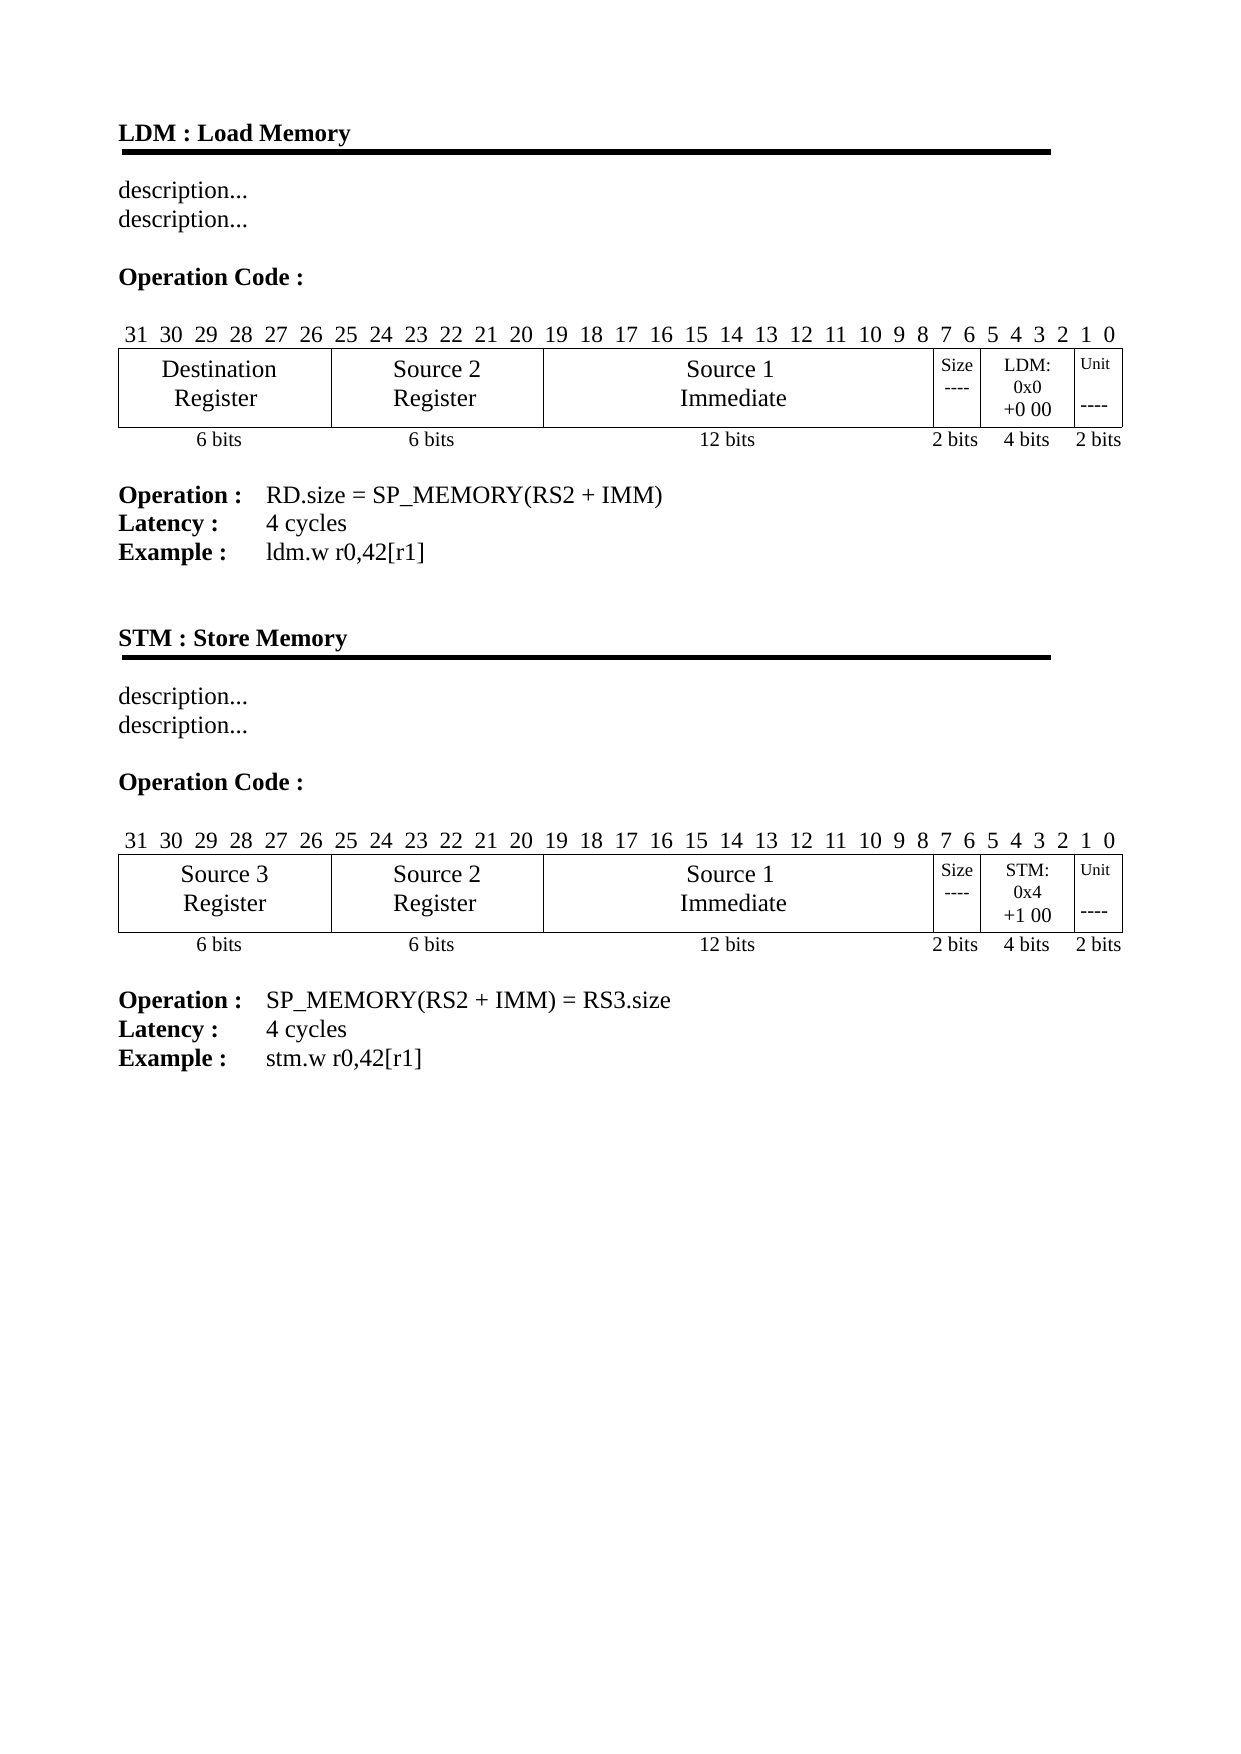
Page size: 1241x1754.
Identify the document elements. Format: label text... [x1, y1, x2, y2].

table_header Destination Register [119, 349, 331, 427]
table_header Size ---- [934, 349, 980, 427]
text 6 bits 6 bits 12 bits 2 bits 4 bits 2 bits [118, 933, 1122, 956]
text Latency : 4 cycles Example : ldm.w r0,42[r1] [118, 508, 1122, 566]
text Operation Code : [118, 262, 1122, 291]
text 6 bits 6 bits 12 bits 2 bits 4 bits 2 bits [118, 428, 1122, 451]
text description... [118, 176, 1122, 204]
table_header Source 3 Register [119, 855, 331, 932]
text 31 30 29 28 27 26 25 24 23 22 21 20 19 18 17 16 15 14 13 12 11 10 9 8 7 6 5 4 3 2 1 0 [118, 796, 1122, 853]
text Latency : 4 cycles Example : stm.w r0,42[r1] [118, 1014, 1122, 1071]
text description... [118, 710, 1122, 767]
text description... [118, 681, 1122, 710]
table_header Unit ---- [1075, 349, 1122, 427]
text Operation : RD.size = SP_MEMORY(RS2 + IMM) [118, 480, 1122, 508]
table_header Source 2 Register [332, 349, 543, 427]
text Operation Code : [118, 767, 1122, 796]
table_header Size ---- [934, 855, 980, 932]
text LDM : Load Memory [118, 118, 1122, 176]
table_header Unit ---- [1075, 855, 1122, 932]
text 31 30 29 28 27 26 25 24 23 22 21 20 19 18 17 16 15 14 13 12 11 10 9 8 7 6 5 4 3 2 1 0 [118, 291, 1122, 348]
table_header STM: 0x4 +1 00 [981, 855, 1074, 932]
table_header Source 2 Register [332, 855, 543, 932]
text STM : Store Memory [118, 623, 1122, 681]
table_header Source 1 Immediate [544, 349, 933, 427]
table_header LDM: 0x0 +0 00 [981, 349, 1074, 427]
table_header Source 1 Immediate [544, 855, 933, 932]
text description... [118, 204, 1122, 262]
text Operation : SP_MEMORY(RS2 + IMM) = RS3.size [118, 985, 1122, 1014]
